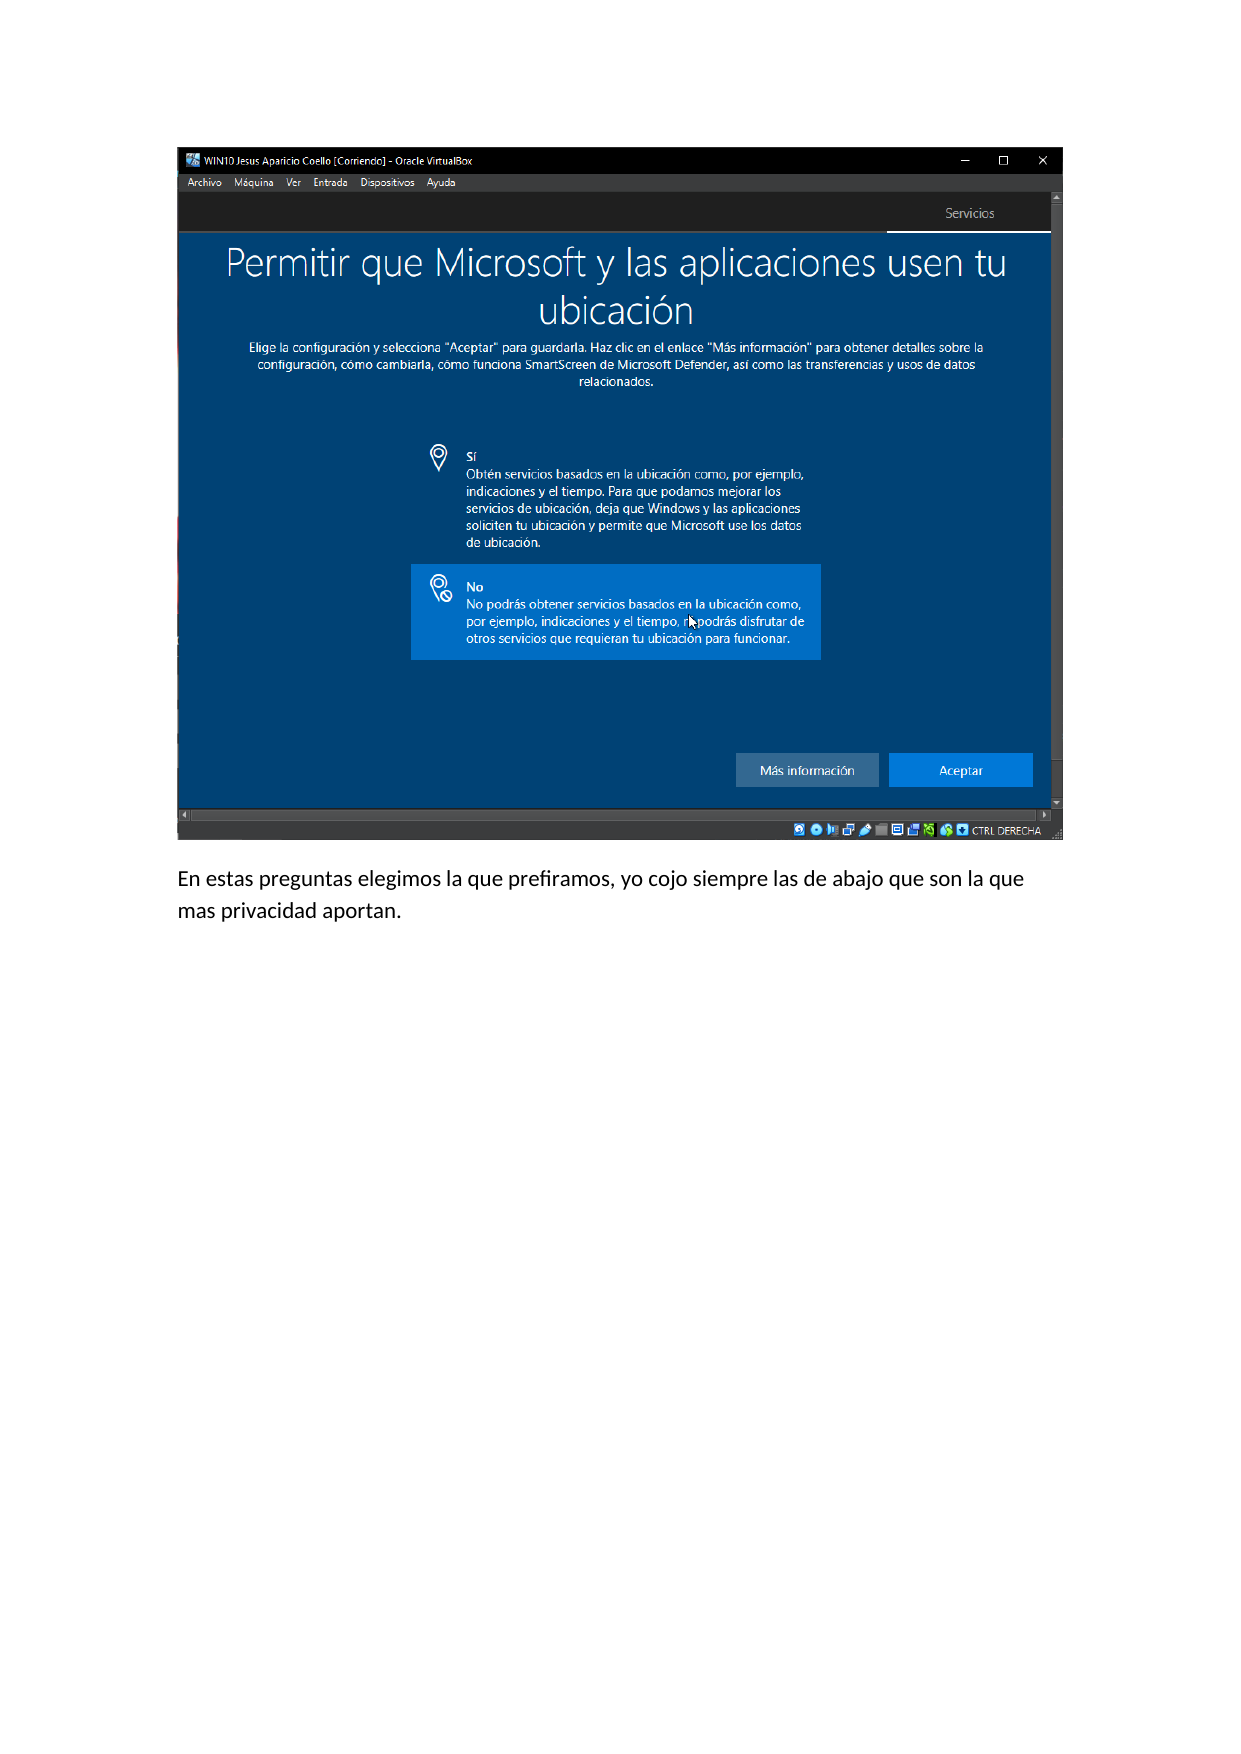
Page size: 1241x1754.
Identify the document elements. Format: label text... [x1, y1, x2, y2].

text En estas preguntas elegimos la que prefiramos, yo cojo siempre las de abajo que son la que mas privacidad aportan. [177, 864, 1063, 924]
picture [177, 147, 1063, 840]
